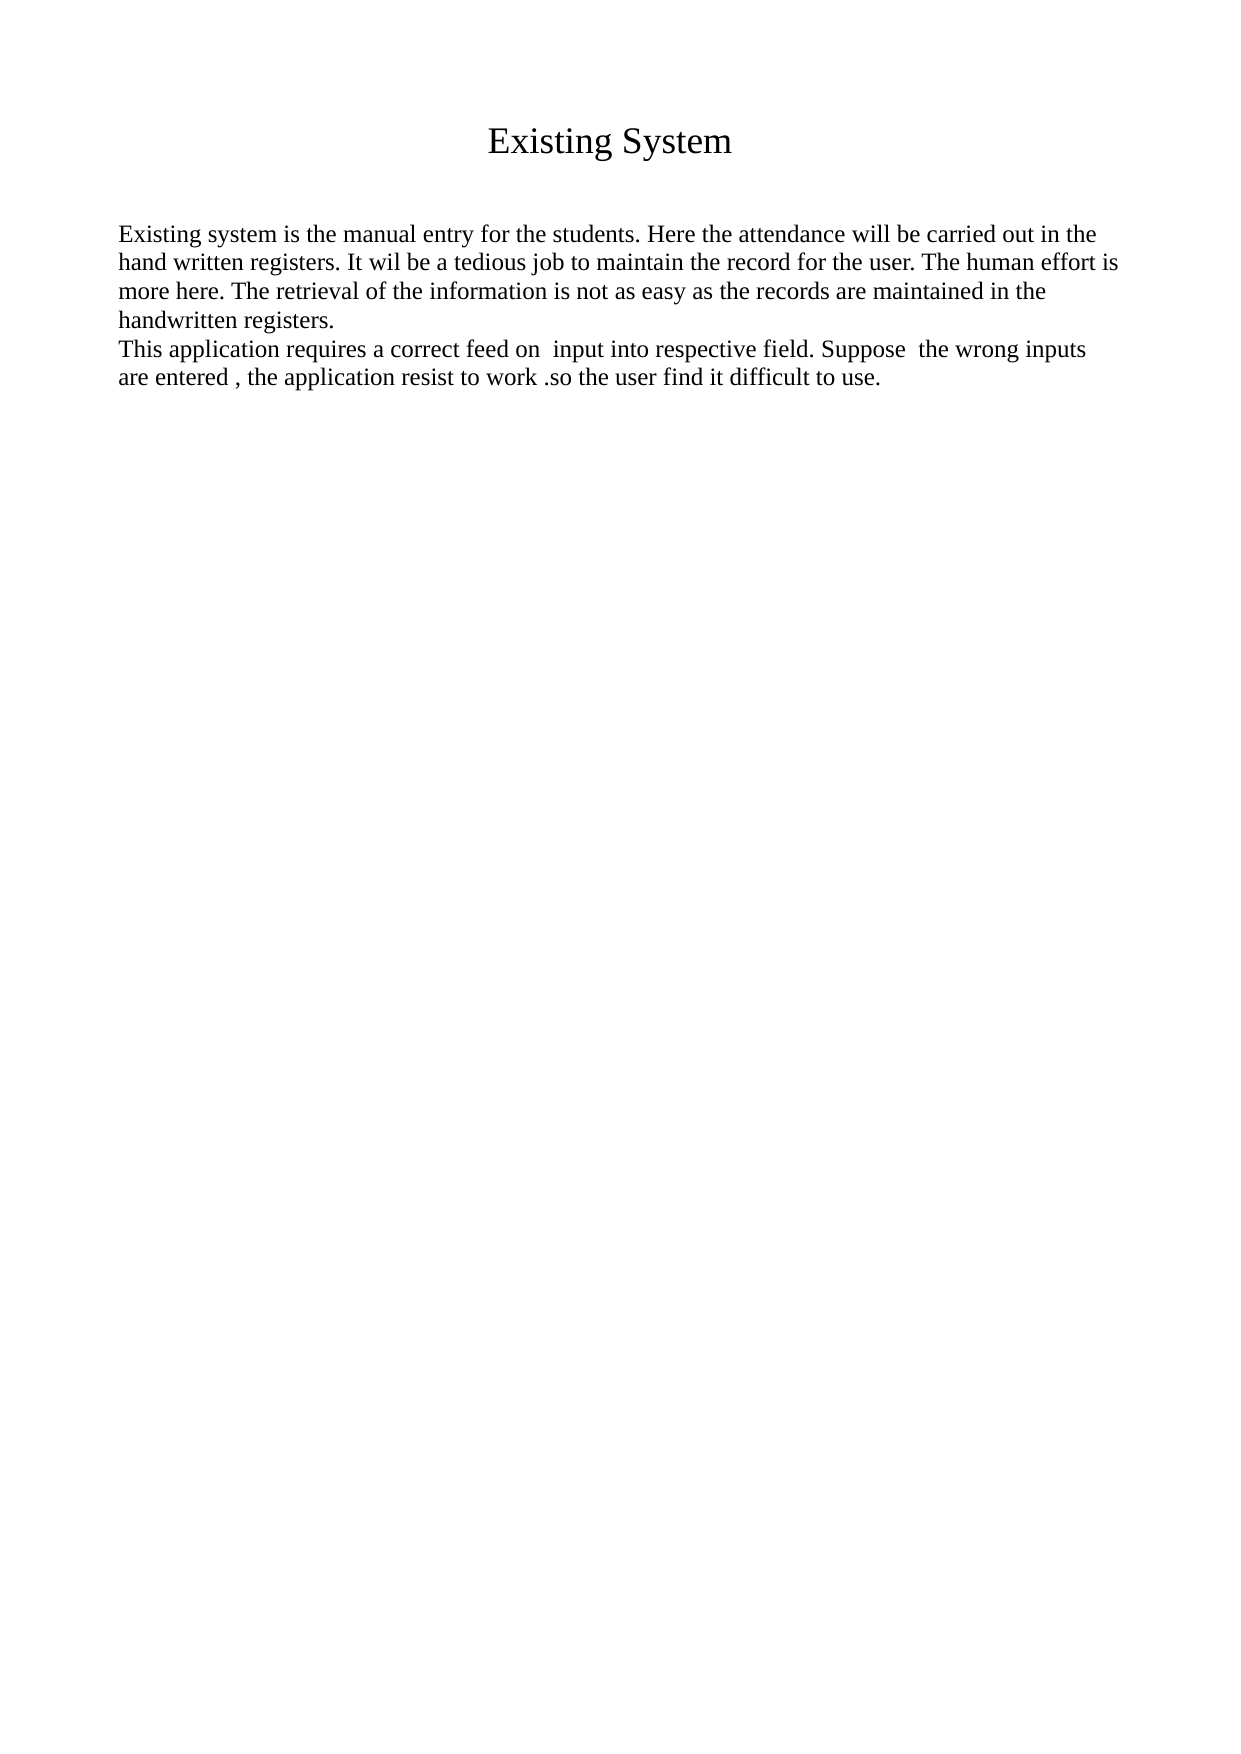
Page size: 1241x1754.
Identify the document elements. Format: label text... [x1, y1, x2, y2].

text Existing System [118, 118, 1122, 161]
text Existing system is the manual entry for the students. Here the attendance will be carried out in the hand written registers. It wil be a tedious job to maintain the record for the user. The human effort is more here. The retrieval of the information is not as easy as the records are maintained in the handwritten registers. [118, 219, 1122, 334]
text This application requires a correct feed on input into respective field. Suppose the wrong inputs are entered , the application resist to work .so the user find it difficult to use. [118, 334, 1122, 391]
